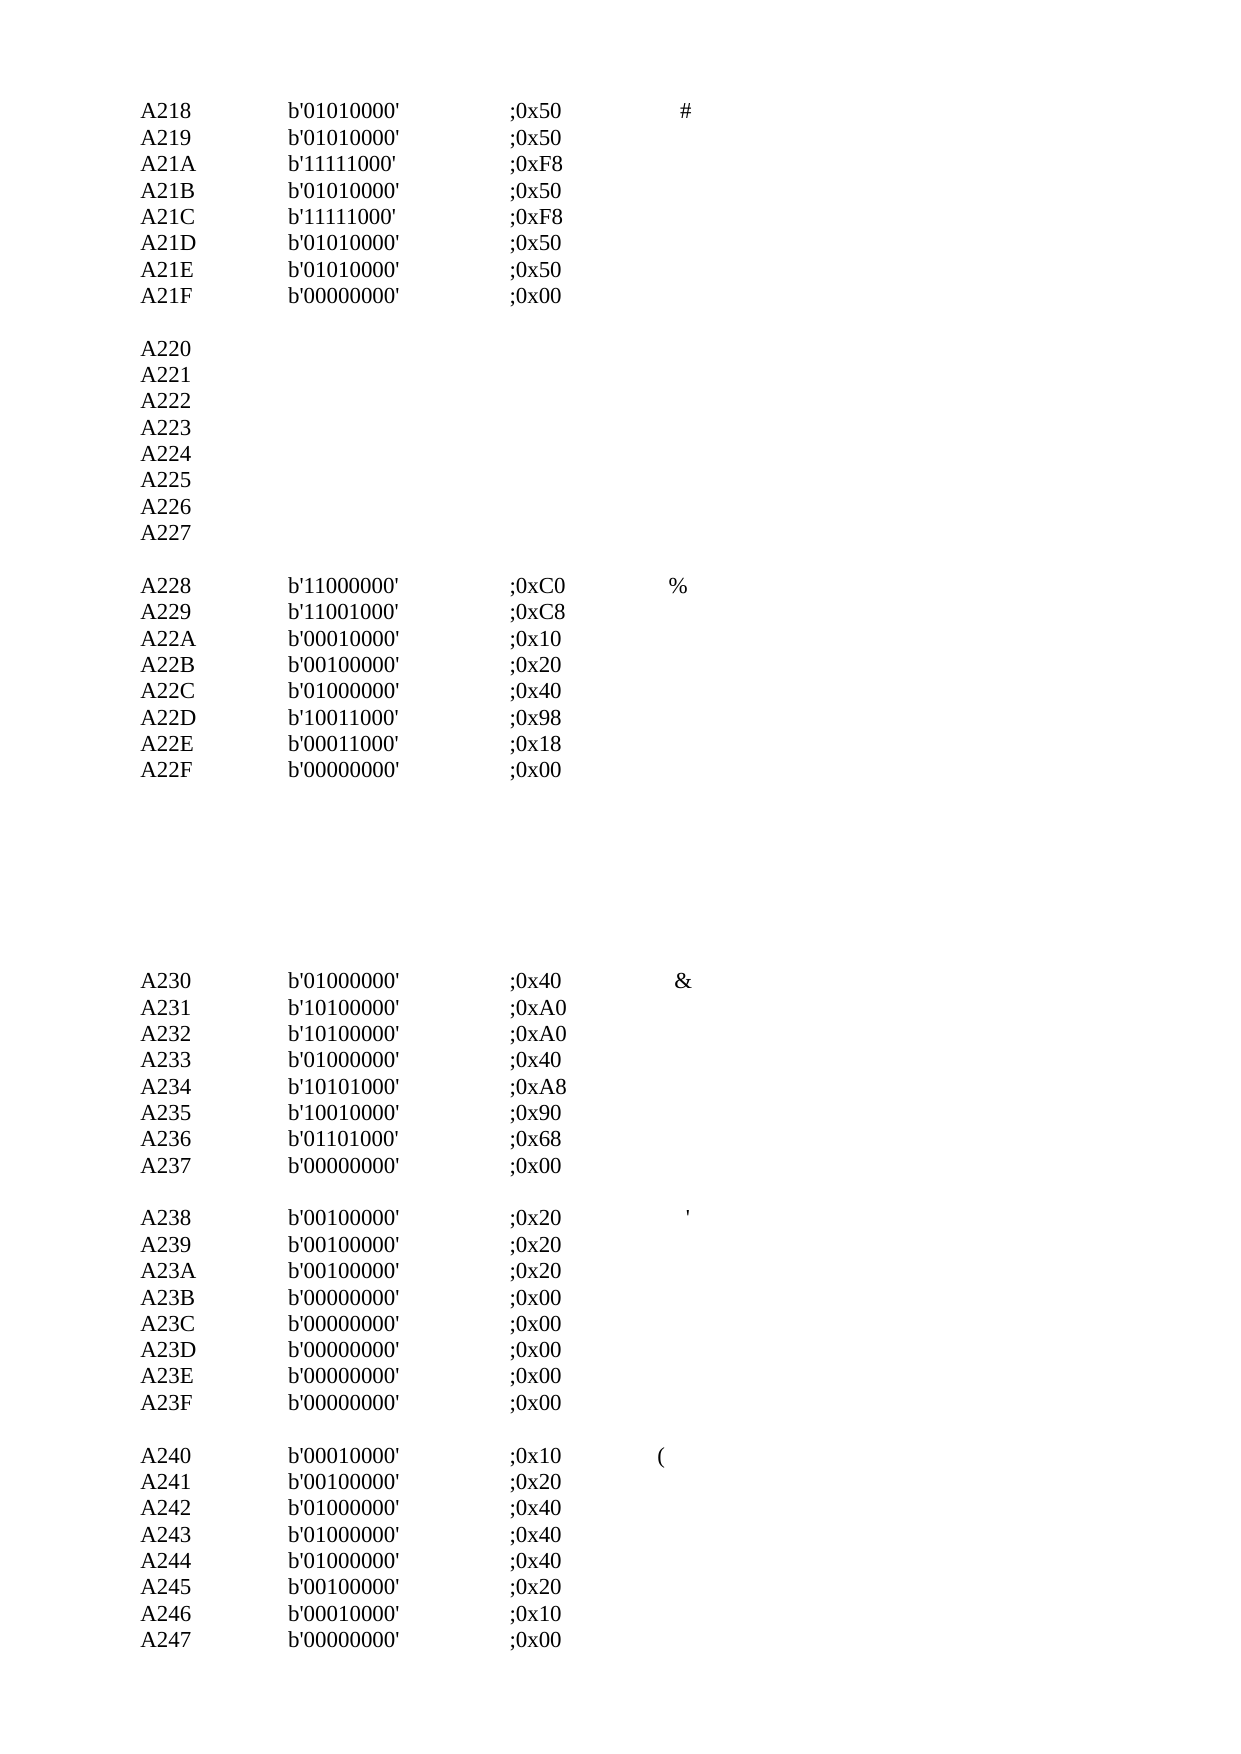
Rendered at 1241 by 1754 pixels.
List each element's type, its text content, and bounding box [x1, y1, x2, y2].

text A222 [66, 387, 1172, 414]
text A22F b'00000000' ;0x00 [66, 756, 1172, 783]
text A21C b'11111000' ;0xF8 [66, 203, 1172, 229]
text A23B b'00000000' ;0x00 [66, 1283, 1172, 1310]
text A224 [66, 440, 1172, 467]
text A245 b'00100000' ;0x20 [66, 1573, 1172, 1600]
text A225 [66, 467, 1172, 493]
text A231 b'10100000' ;0xA0 [66, 994, 1172, 1020]
text A241 b'00100000' ;0x20 [66, 1468, 1172, 1494]
text A242 b'01000000' ;0x40 [66, 1494, 1172, 1521]
text A237 b'00000000' ;0x00 [66, 1152, 1172, 1178]
text A23D b'00000000' ;0x00 [66, 1336, 1172, 1363]
text A218 b'01010000' ;0x50 # [66, 98, 1172, 124]
text A236 b'01101000' ;0x68 [66, 1125, 1172, 1152]
text A232 b'10100000' ;0xA0 [66, 1020, 1172, 1046]
text A223 [66, 414, 1172, 440]
text A229 b'11001000' ;0xC8 [66, 598, 1172, 625]
text A22C b'01000000' ;0x40 [66, 677, 1172, 704]
text A21F b'00000000' ;0x00 [66, 282, 1172, 308]
text A22B b'00100000' ;0x20 [66, 651, 1172, 677]
text A22A b'00010000' ;0x10 [66, 625, 1172, 651]
text A21A b'11111000' ;0xF8 [66, 150, 1172, 177]
text A219 b'01010000' ;0x50 [66, 124, 1172, 150]
text A22E b'00011000' ;0x18 [66, 730, 1172, 756]
text A246 b'00010000' ;0x10 [66, 1600, 1172, 1626]
text A226 [66, 493, 1172, 519]
text A21E b'01010000' ;0x50 [66, 256, 1172, 282]
text A23C b'00000000' ;0x00 [66, 1310, 1172, 1336]
text A23A b'00100000' ;0x20 [66, 1257, 1172, 1283]
text A220 [66, 335, 1172, 361]
text A233 b'01000000' ;0x40 [66, 1046, 1172, 1073]
text A23E b'00000000' ;0x00 [66, 1363, 1172, 1389]
text A247 b'00000000' ;0x00 [66, 1626, 1172, 1652]
text A238 b'00100000' ;0x20 ' [66, 1204, 1172, 1231]
text A244 b'01000000' ;0x40 [66, 1547, 1172, 1573]
text A21B b'01010000' ;0x50 [66, 177, 1172, 203]
text A21D b'01010000' ;0x50 [66, 229, 1172, 256]
text A240 b'00010000' ;0x10 ( [66, 1442, 1172, 1468]
text A228 b'11000000' ;0xC0 % [66, 572, 1172, 598]
text A239 b'00100000' ;0x20 [66, 1231, 1172, 1257]
text A221 [66, 361, 1172, 387]
text A23F b'00000000' ;0x00 [66, 1389, 1172, 1415]
text A234 b'10101000' ;0xA8 [66, 1073, 1172, 1099]
text A243 b'01000000' ;0x40 [66, 1521, 1172, 1547]
text A235 b'10010000' ;0x90 [66, 1099, 1172, 1125]
text A22D b'10011000' ;0x98 [66, 704, 1172, 730]
text A227 [66, 519, 1172, 546]
text A230 b'01000000' ;0x40 & [66, 967, 1172, 994]
